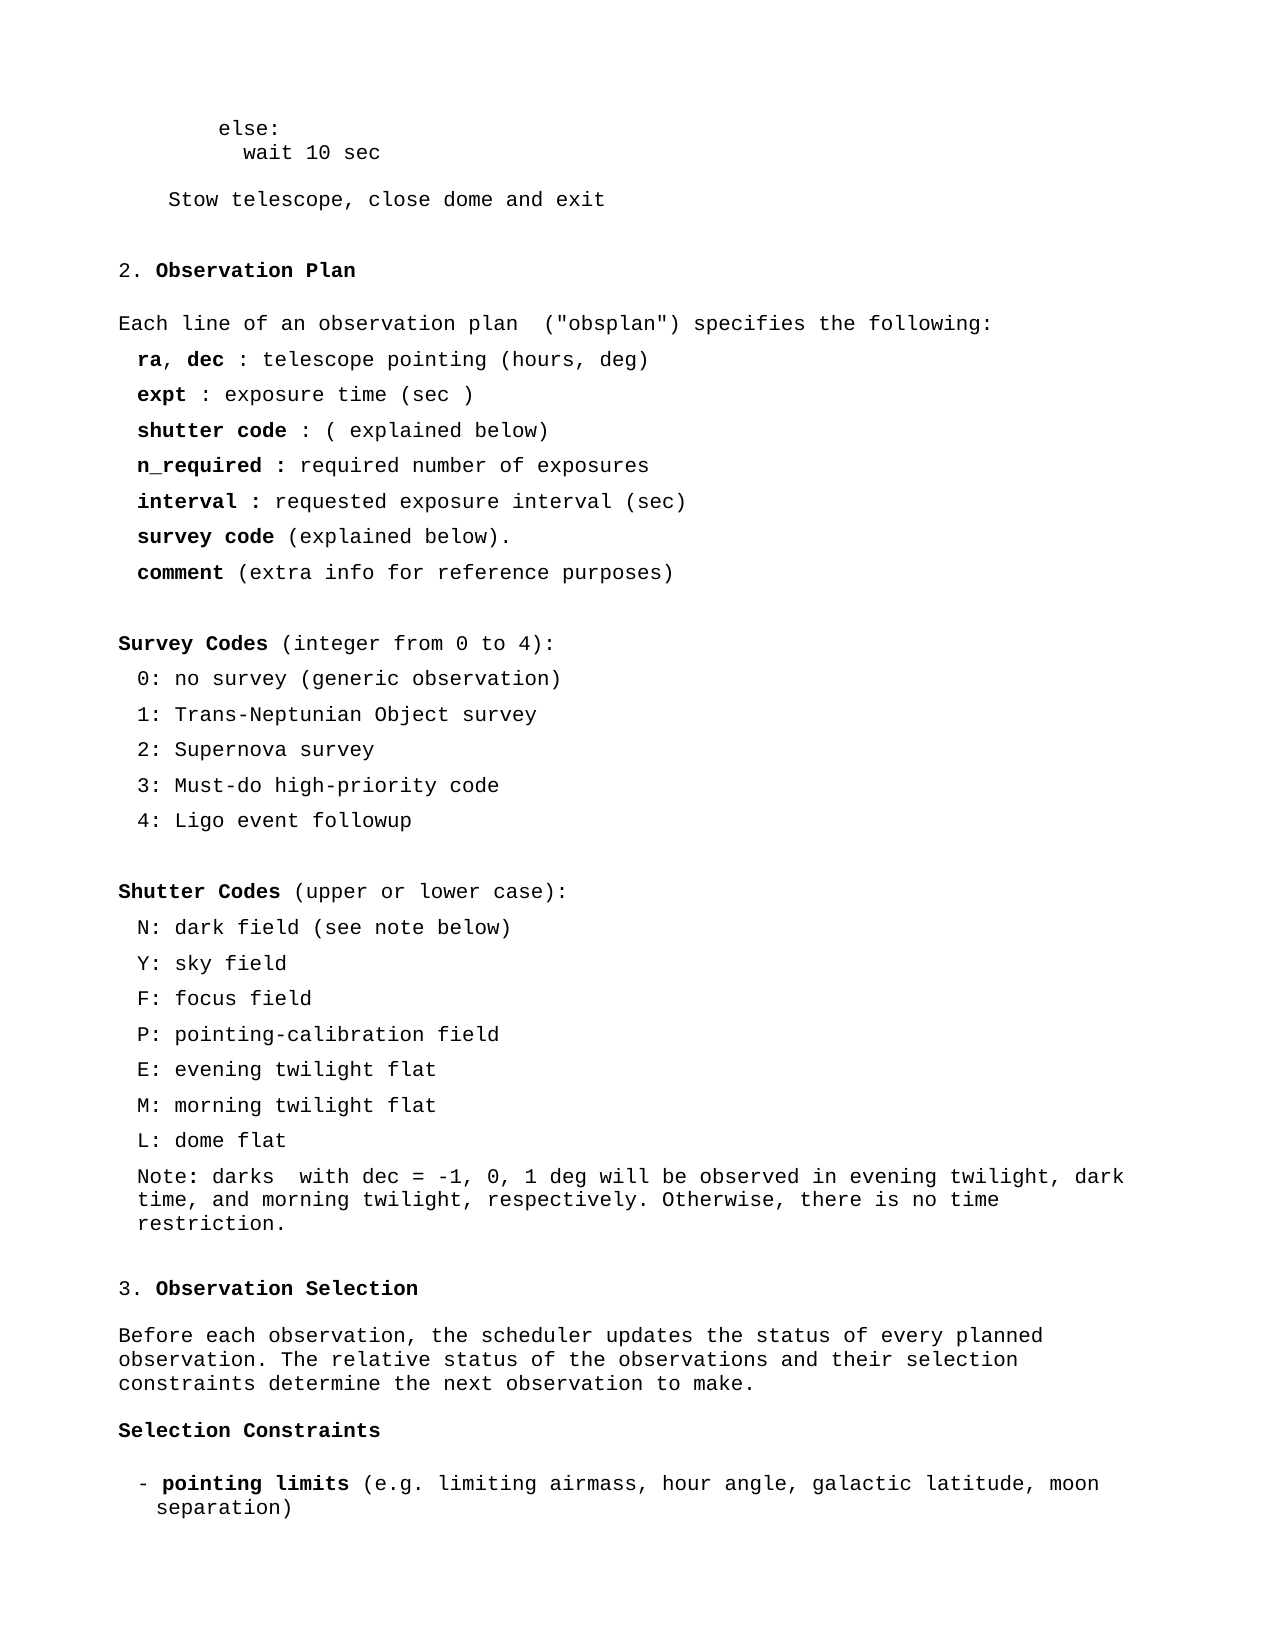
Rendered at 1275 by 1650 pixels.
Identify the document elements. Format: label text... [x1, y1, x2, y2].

text Note: darks with dec = -1, 0, 1 deg will be observed in evening twilight, dark time, and morning twilight, respectively. Otherwise, there is no time restriction. [137, 1166, 1157, 1237]
text L: dome flat [137, 1130, 1157, 1154]
text Selection Constraints [118, 1420, 1157, 1444]
text wait 10 sec [118, 142, 1157, 165]
text else: [118, 118, 1157, 142]
text 3. Observation Selection [118, 1278, 1157, 1302]
text 2: Supernova survey [137, 739, 1157, 763]
text F: focus field [137, 988, 1157, 1012]
text interval : requested exposure interval (sec) [137, 491, 1157, 514]
text 0: no survey (generic observation) [137, 668, 1157, 692]
text 4: Ligo event followup [137, 811, 1157, 834]
text E: evening twilight flat [137, 1059, 1157, 1083]
text - pointing limits (e.g. limiting airmass, hour angle, galactic latitude, moon separation) [137, 1473, 1157, 1521]
text n_required : required number of exposures [137, 455, 1157, 479]
text 1: Trans-Neptunian Object survey [137, 704, 1157, 728]
text Y: sky field [137, 953, 1157, 976]
text Survey Codes (integer from 0 to 4): [118, 633, 1157, 657]
text 3: Must-do high-priority code [137, 775, 1157, 799]
text shutter code : ( explained below) [137, 420, 1157, 443]
text P: pointing-calibration field [137, 1024, 1157, 1047]
text ra, dec : telescope pointing (hours, deg) [137, 349, 1157, 372]
text expt : exposure time (sec ) [137, 384, 1157, 408]
text comment (extra info for reference purposes) [137, 562, 1157, 586]
text N: dark field (see note below) [137, 917, 1157, 941]
text 2. Observation Plan [118, 260, 1157, 284]
text Stow telescope, close dome and exit [118, 189, 1157, 213]
text Shutter Codes (upper or lower case): [118, 882, 1157, 905]
text M: morning twilight flat [137, 1095, 1157, 1118]
text survey code (explained below). [137, 526, 1157, 550]
text Each line of an observation plan ("obsplan") specifies the following: [118, 313, 1157, 337]
text Before each observation, the scheduler updates the status of every planned observation. The relative status of the observations and their selection constraints determine the next observation to make. [118, 1325, 1157, 1396]
